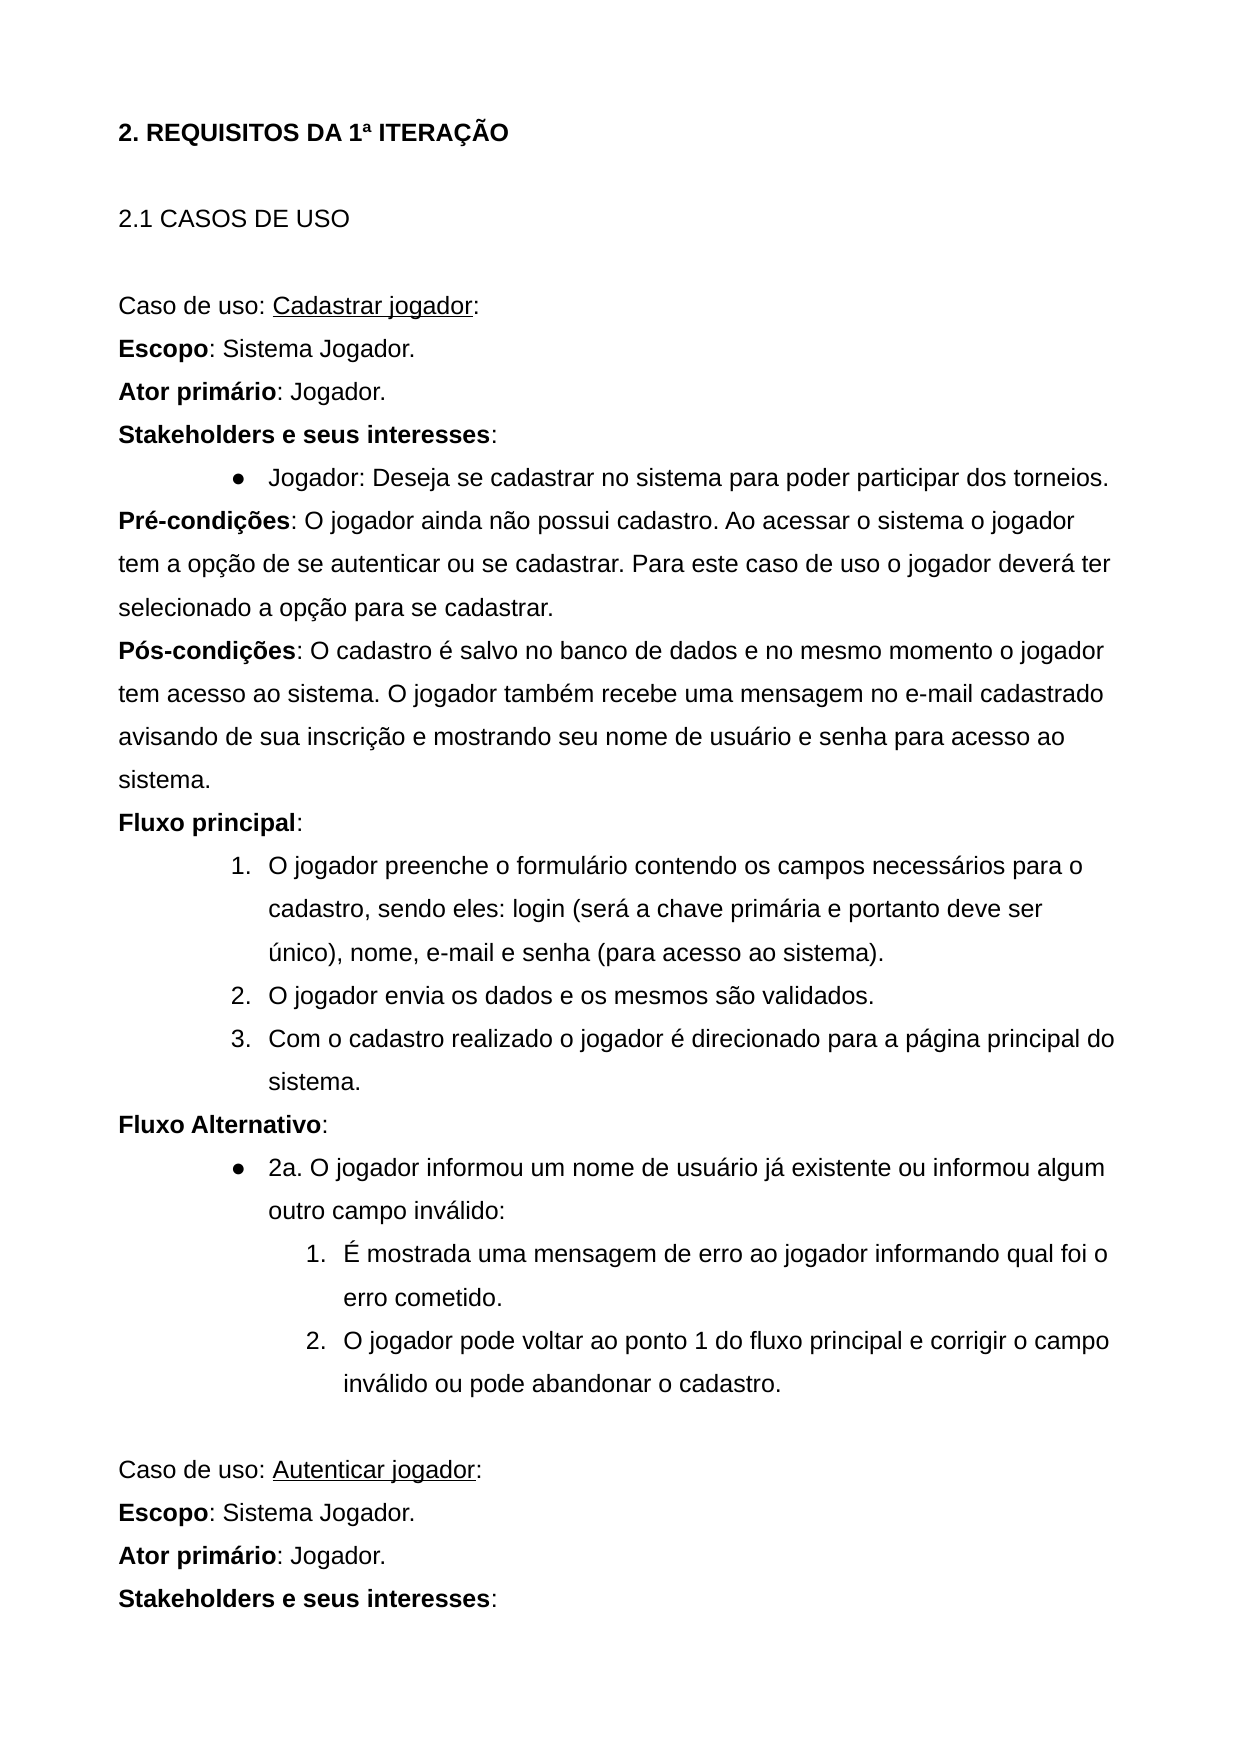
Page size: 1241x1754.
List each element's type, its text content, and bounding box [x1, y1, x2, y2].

list É mostrada uma mensagem de erro ao jogador informando qual foi o erro cometido. [306, 1239, 1122, 1311]
text Stakeholders e seus interesses: [118, 420, 1122, 449]
list Jogador: Deseja se cadastrar no sistema para poder participar dos torneios. [231, 463, 1122, 492]
text Escopo: Sistema Jogador. [118, 334, 1122, 362]
text Fluxo principal: [118, 808, 1122, 837]
text Fluxo Alternativo: [118, 1110, 1122, 1139]
text Stakeholders e seus interesses: [118, 1584, 1122, 1613]
list O jogador preenche o formulário contendo os campos necessários para o cadastro, sendo eles: login (será a chave primária e portanto deve ser único), nome, e-mail e senha (para acesso ao sistema). [231, 851, 1122, 966]
text Ator primário: Jogador. [118, 377, 1122, 406]
text 2. REQUISITOS DA 1ª ITERAÇÃO [118, 118, 1122, 147]
text Pós-condições: O cadastro é salvo no banco de dados e no mesmo momento o jogador tem acesso ao sistema. O jogador também recebe uma mensagem no e-mail cadastrado avisando de sua inscrição e mostrando seu nome de usuário e senha para acesso ao sistema. [118, 636, 1122, 794]
text Escopo: Sistema Jogador. [118, 1498, 1122, 1527]
text 2.1 CASOS DE USO [118, 204, 1122, 233]
text Caso de uso: Autenticar jogador: [118, 1455, 1122, 1484]
list 2a. O jogador informou um nome de usuário já existente ou informou algum outro campo inválido: [231, 1153, 1122, 1225]
text Ator primário: Jogador. [118, 1541, 1122, 1570]
list Com o cadastro realizado o jogador é direcionado para a página principal do sistema. [231, 1024, 1122, 1096]
text Pré-condições: O jogador ainda não possui cadastro. Ao acessar o sistema o jogador tem a opção de se autenticar ou se cadastrar. Para este caso de uso o jogador deverá ter selecionado a opção para se cadastrar. [118, 506, 1122, 621]
list O jogador pode voltar ao ponto 1 do fluxo principal e corrigir o campo inválido ou pode abandonar o cadastro. [306, 1326, 1122, 1397]
text Caso de uso: Cadastrar jogador: [118, 291, 1122, 319]
list O jogador envia os dados e os mesmos são validados. [231, 981, 1122, 1009]
